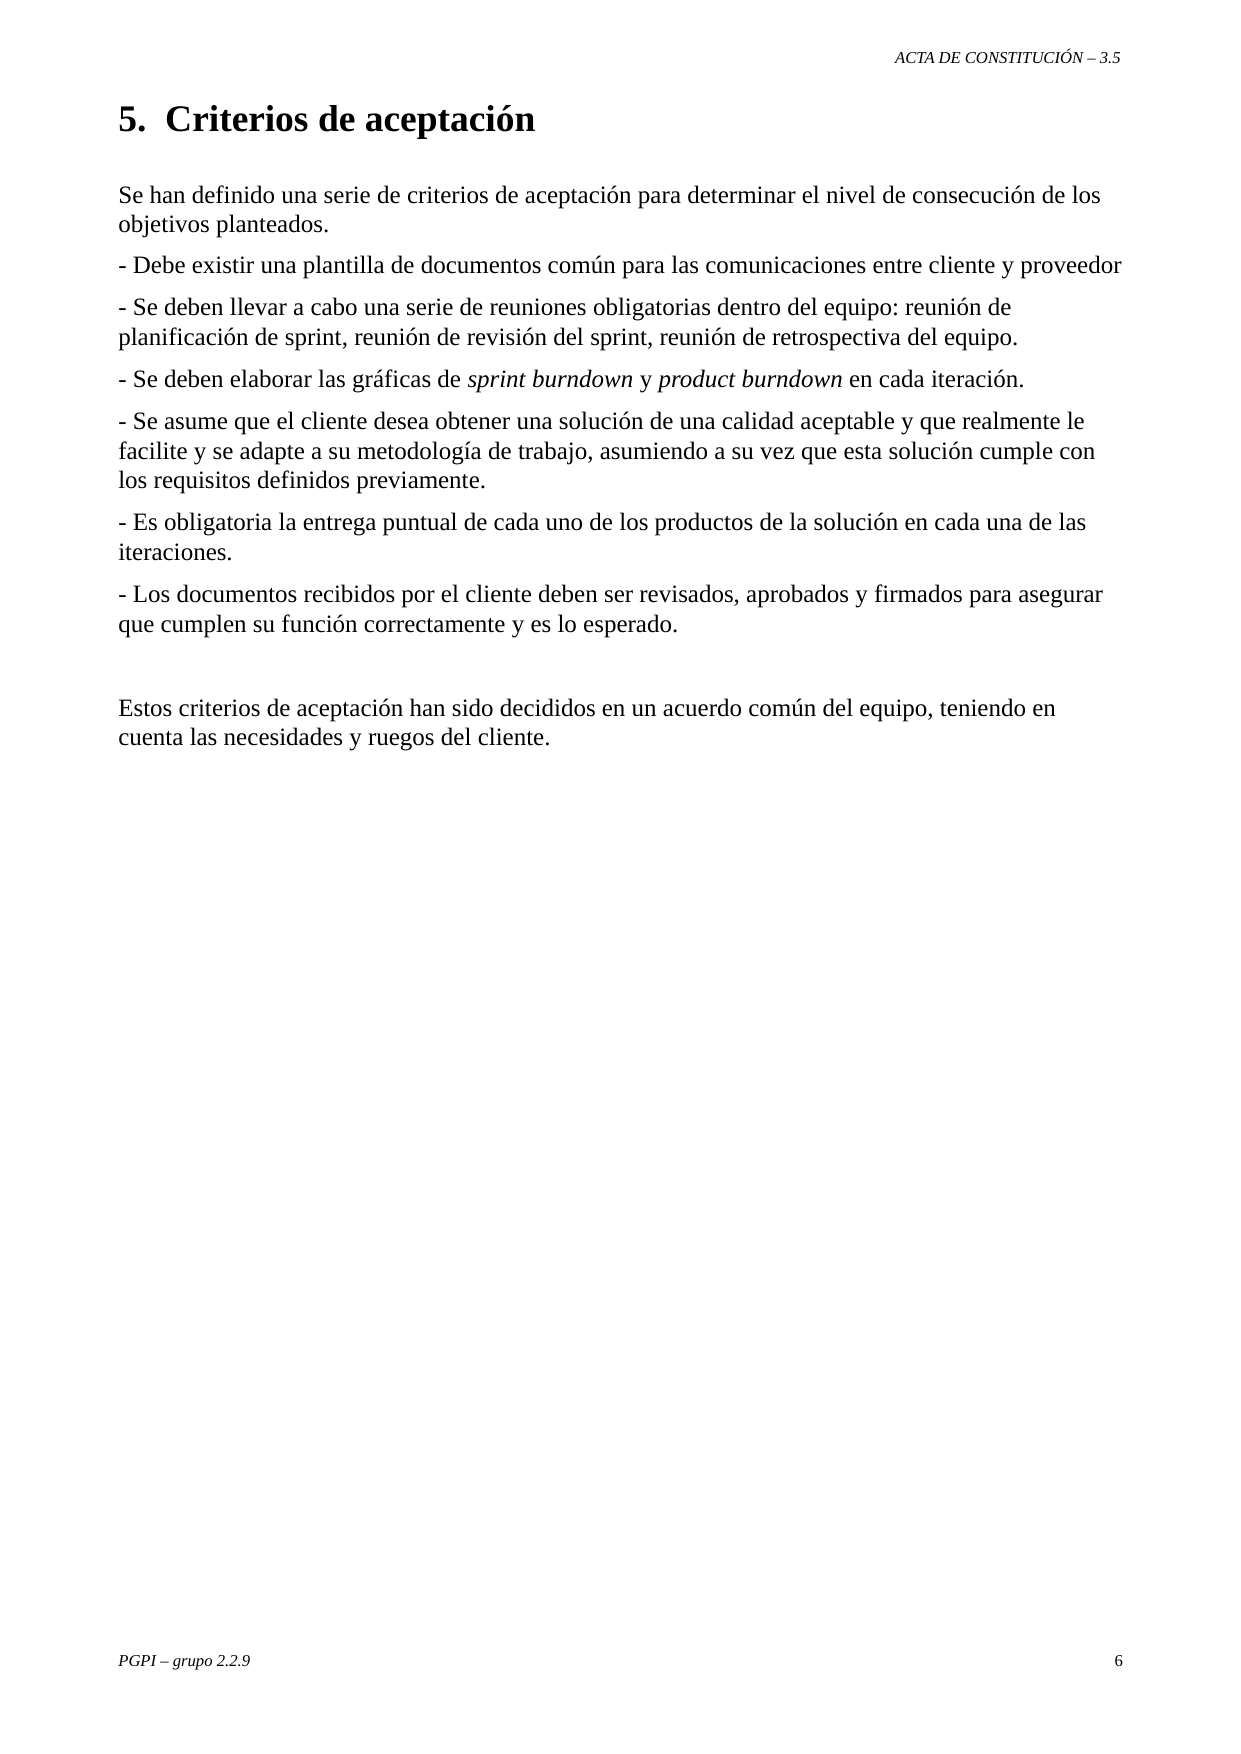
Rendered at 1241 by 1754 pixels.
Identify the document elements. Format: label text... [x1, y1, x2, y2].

subtitle 5. Criterios de aceptación [118, 96, 1122, 139]
text Se han definido una serie de criterios de aceptación para determinar el nivel de consecución de los objetivos planteados. [118, 180, 1122, 238]
text - Es obligatoria la entrega puntual de cada uno de los productos de la solución en cada una de las iteraciones. [81, 507, 1122, 566]
text - Se asume que el cliente desea obtener una solución de una calidad aceptable y que realmente le facilite y se adapte a su metodología de trabajo, asumiendo a su vez que esta solución cumple con los requisitos definidos previamente. [81, 406, 1122, 494]
text - Se deben llevar a cabo una serie de reuniones obligatorias dentro del equipo: reunión de planificación de sprint, reunión de revisión del sprint, reunión de retrospectiva del equipo. [81, 292, 1122, 351]
text - Debe existir una plantilla de documentos común para las comunicaciones entre cliente y proveedor [81, 250, 1122, 279]
text Estos criterios de aceptación han sido decididos en un acuerdo común del equipo, teniendo en cuenta las necesidades y ruegos del cliente. [118, 693, 1122, 751]
text - Se deben elaborar las gráficas de sprint burndown y product burndown en cada iteración. [81, 364, 1122, 393]
text - Los documentos recibidos por el cliente deben ser revisados, aprobados y firmados para asegurar que cumplen su función correctamente y es lo esperado. [81, 579, 1122, 637]
